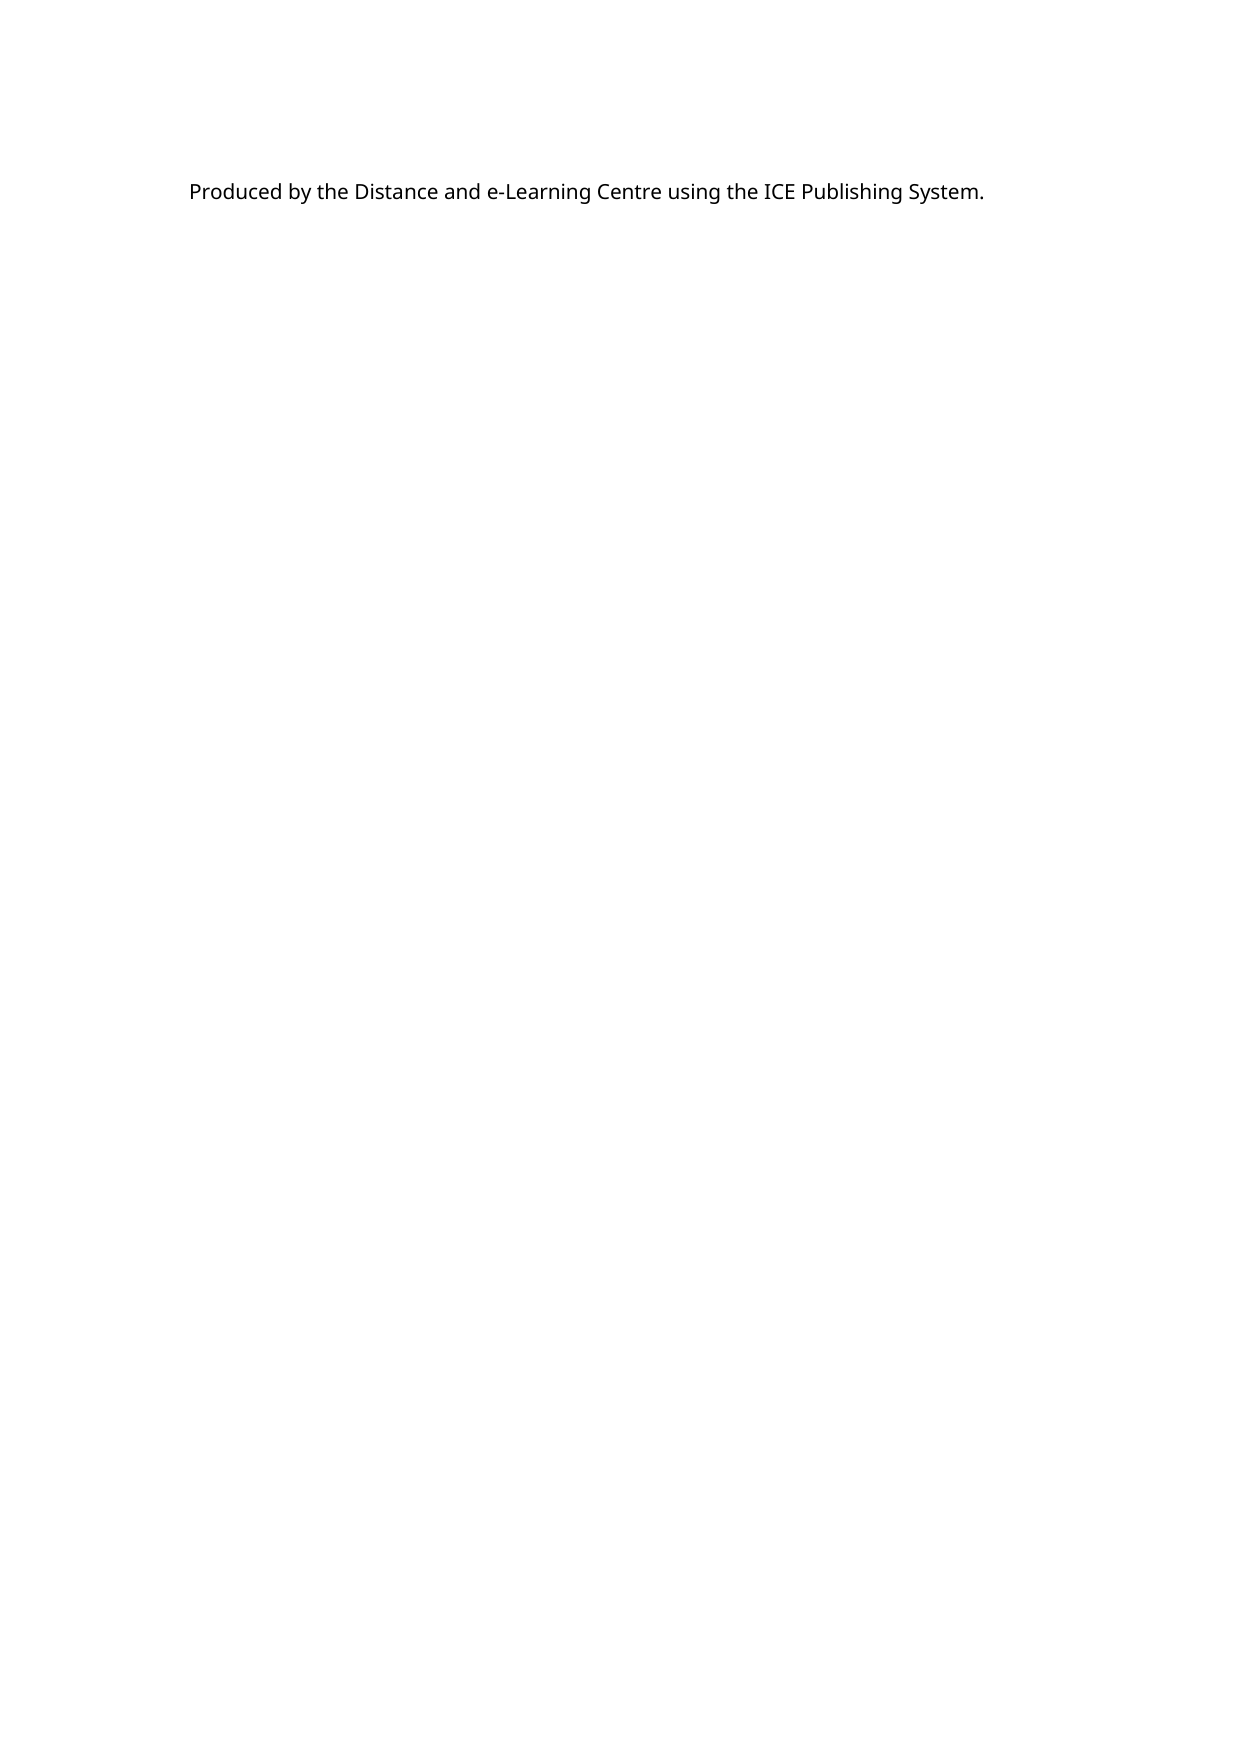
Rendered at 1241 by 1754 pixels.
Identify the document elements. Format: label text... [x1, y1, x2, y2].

text Produced by the Distance and e-Learning Centre using the ICE Publishing System. [189, 177, 1051, 205]
